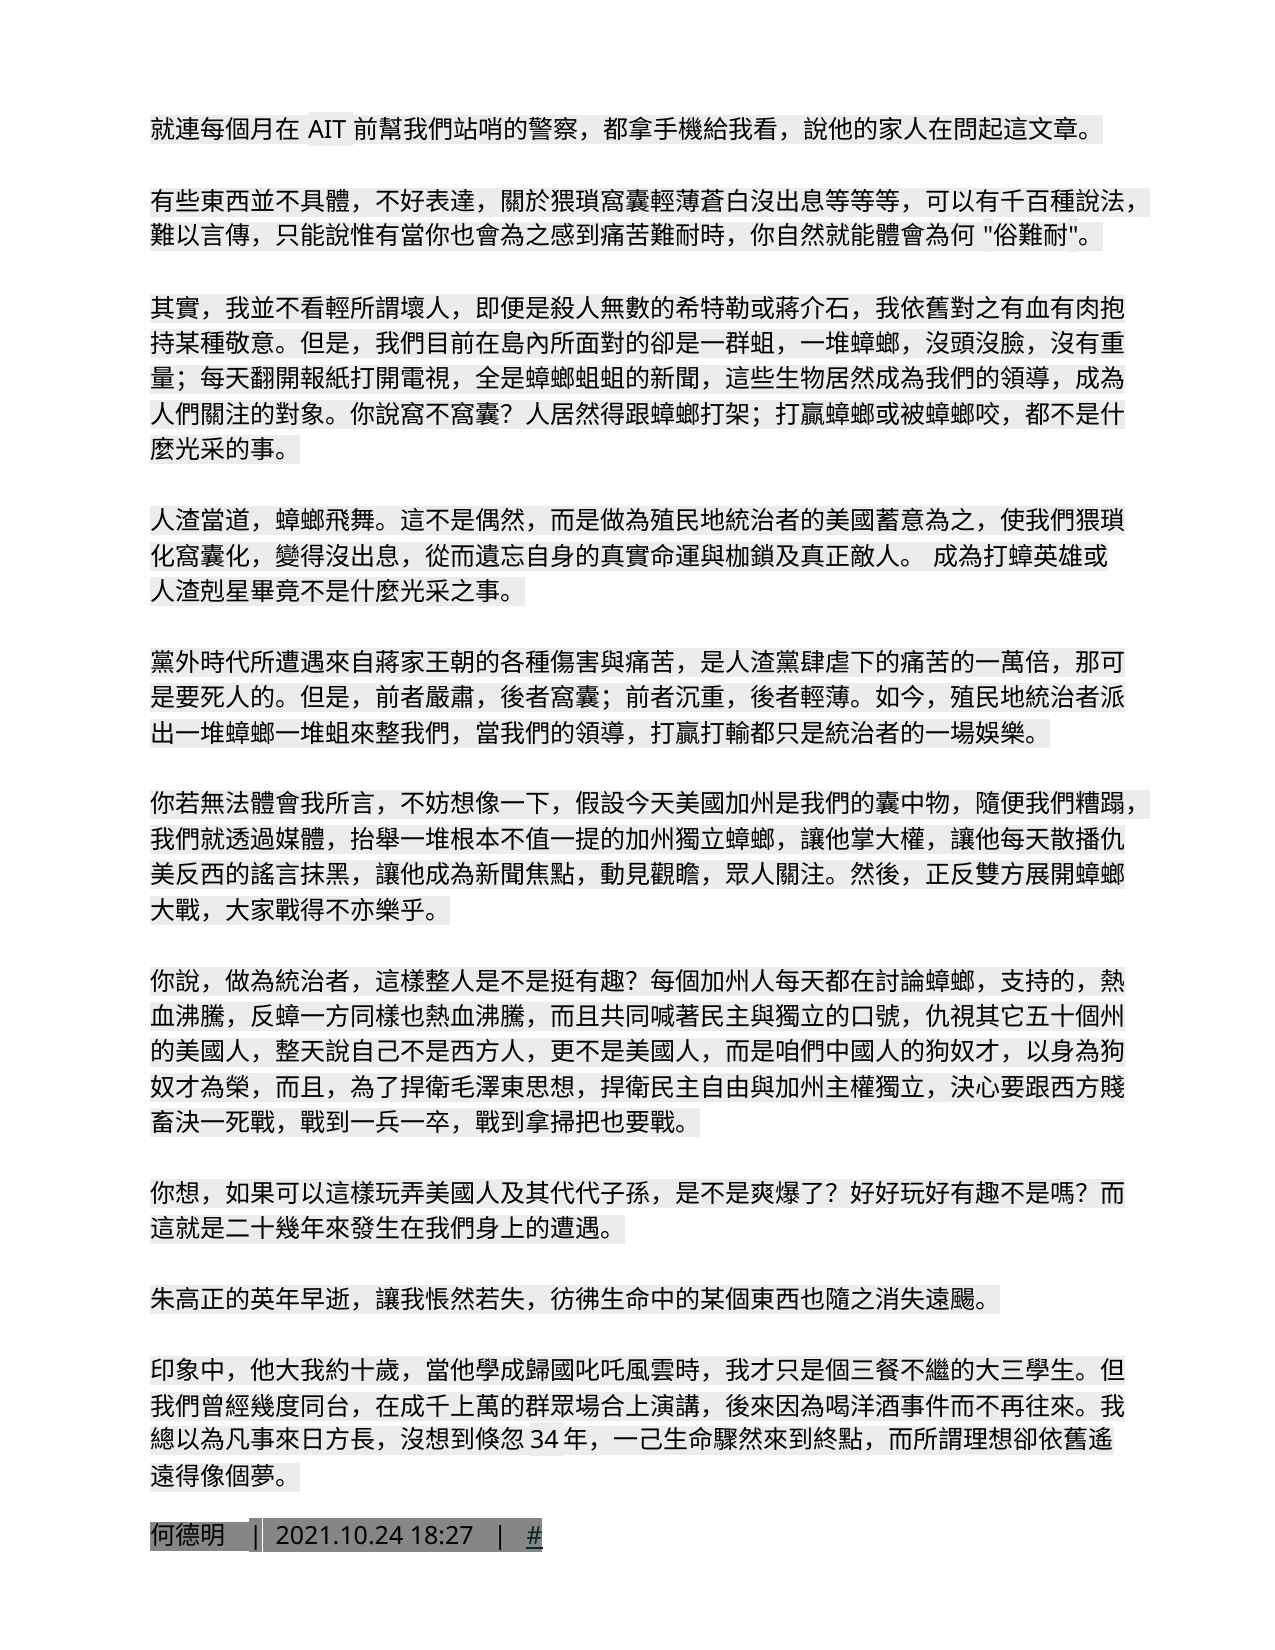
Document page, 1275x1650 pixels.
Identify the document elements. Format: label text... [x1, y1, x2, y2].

text 我一生最大的敵人(2)：輕薄蒼白 陳真 2021. 10. 26. 萬般皆可忍，惟俗難耐。 我有一篇文章，不知道為什麼，流傳甚廣，如下： https://bit.ly/3nm6FFA 就連每個月在 AIT 前幫我們站哨的警察，都拿手機給我看，說他的家人在問起這文章。 有些東西並不具體，不好表達，關於猥瑣窩囊輕薄蒼白沒出息等等等，可以有千百種說法，難以言傳，只能說惟有當你也會為之感到痛苦難耐時，你自然就能體會為何 "俗難耐"。 其實，我並不看輕所謂壞人，即便是殺人無數的希特勒或蔣介石，我依舊對之有血有肉抱持某種敬意。但是，我們目前在島內所面對的卻是一群蛆，一堆蟑螂，沒頭沒臉，沒有重量；每天翻開報紙打開電視，全是蟑螂蛆蛆的新聞，這些生物居然成為我們的領導，成為人們關注的對象。你說窩不窩囊？人居然得跟蟑螂打架；打贏蟑螂或被蟑螂咬，都不是什麼光采的事。 人渣當道，蟑螂飛舞。這不是偶然，而是做為殖民地統治者的美國蓄意為之，使我們猥瑣化窩囊化，變得沒出息，從而遺忘自身的真實命運與枷鎖及真正敵人。 成為打蟑英雄或人渣剋星畢竟不是什麼光采之事。 黨外時代所遭遇來自蔣家王朝的各種傷害與痛苦，是人渣黨肆虐下的痛苦的一萬倍，那可是要死人的。但是，前者嚴肅，後者窩囊；前者沉重，後者輕薄。如今，殖民地統治者派出一堆蟑螂一堆蛆來整我們，當我們的領導，打贏打輸都只是統治者的一場娛樂。 你若無法體會我所言，不妨想像一下，假設今天美國加州是我們的囊中物，隨便我們糟蹋，我們就透過媒體，抬舉一堆根本不值一提的加州獨立蟑螂，讓他掌大權，讓他每天散播仇美反西的謠言抹黑，讓他成為新聞焦點，動見觀瞻，眾人關注。然後，正反雙方展開蟑螂大戰，大家戰得不亦樂乎。 你說，做為統治者，這樣整人是不是挺有趣？每個加州人每天都在討論蟑螂，支持的，熱血沸騰，反蟑一方同樣也熱血沸騰，而且共同喊著民主與獨立的口號，仇視其它五十個州的美國人，整天說自己不是西方人，更不是美國人，而是咱們中國人的狗奴才，以身為狗奴才為榮，而且，為了捍衛毛澤東思想，捍衛民主自由與加州主權獨立，決心要跟西方賤畜決一死戰，戰到一兵一卒，戰到拿掃把也要戰。 你想，如果可以這樣玩弄美國人及其代代子孫，是不是爽爆了？好好玩好有趣不是嗎？而這就是二十幾年來發生在我們身上的遭遇。 朱高正的英年早逝，讓我悵然若失，彷彿生命中的某個東西也隨之消失遠颺。 印象中，他大我約十歲，當他學成歸國叱吒風雲時，我才只是個三餐不繼的大三學生。但我們曾經幾度同台，在成千上萬的群眾場合上演講，後來因為喝洋酒事件而不再往來。我總以為凡事來日方長，沒想到倏忽34年，一己生命驟然來到終點，而所謂理想卻依舊遙遠得像個夢。 [150, 75, 1125, 1492]
text 何德明 | 2021.10.24 18:27 | # [150, 1517, 1125, 1552]
